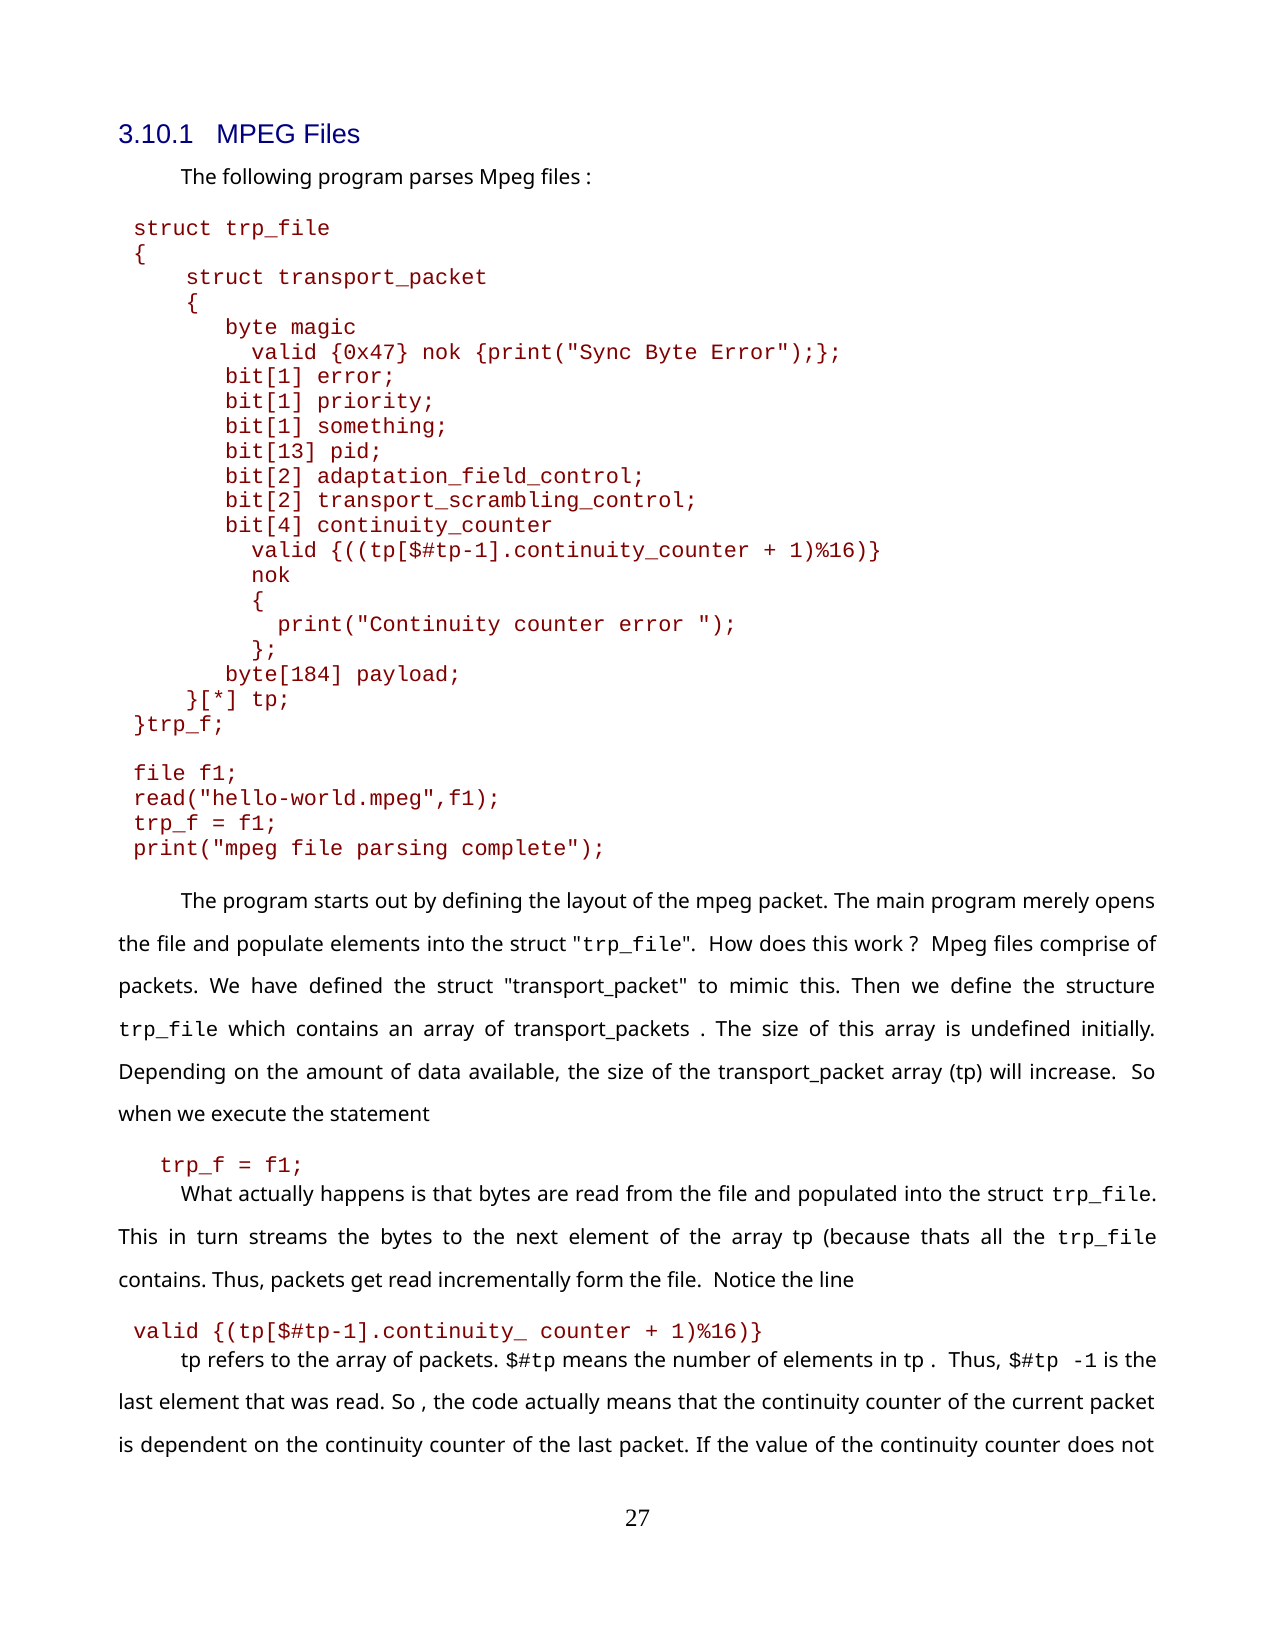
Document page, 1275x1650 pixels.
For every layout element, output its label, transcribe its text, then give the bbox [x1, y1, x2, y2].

text struct transport_packet [133, 267, 1157, 291]
text trp_f = f1; [133, 1155, 1157, 1179]
text }trp_f; [133, 713, 1157, 738]
text valid {0x47} nok {print("Sync Byte Error");}; [133, 341, 1157, 366]
text byte[184] payload; [133, 663, 1157, 688]
text }; [133, 638, 1157, 663]
text print("Continuity counter error "); [133, 614, 1157, 638]
text bit[4] continuity_counter [133, 514, 1157, 539]
text struct trp_file [133, 217, 1157, 242]
text bit[1] error; [133, 366, 1157, 391]
subtitle MPEG Files [118, 118, 1157, 149]
text print("mpeg file parsing complete"); [133, 837, 1157, 862]
text tp refers to the array of packets. $#tp means the number of elements in tp . Thus, $#tp -1 is the last element that was read. So , the code actually means that the continuity counter of the current packet is dependent on the continuity counter of the last packet. If the value of the continuity counter does not [118, 1345, 1157, 1458]
text The program starts out by defining the layout of the mpeg packet. The main program merely opens the file and populate elements into the struct "trp_file". How does this work ? Mpeg files comprise of packets. We have defined the struct "transport_packet" to mimic this. Then we define the structure trp_file which contains an array of transport_packets . The size of this array is undefined initially. Depending on the amount of data available, the size of the transport_packet array (tp) will increase. So when we execute the statement [118, 886, 1157, 1128]
text nok [133, 564, 1157, 589]
text bit[1] something; [133, 415, 1157, 440]
text byte magic [133, 316, 1157, 341]
text valid {((tp[$#tp-1].continuity_counter + 1)%16)} [133, 539, 1157, 564]
text valid {(tp[$#tp-1].continuity_ counter + 1)%16)} [133, 1320, 1157, 1345]
text }[*] tp; [133, 688, 1157, 713]
text trp_f = f1; [133, 812, 1157, 837]
text bit[2] adaptation_field_control; [133, 465, 1157, 490]
text { [133, 242, 1157, 267]
text read("hello-world.mpeg",f1); [133, 787, 1157, 812]
text The following program parses Mpeg files : [118, 162, 1157, 190]
text bit[13] pid; [133, 440, 1157, 465]
text { [133, 291, 1157, 316]
text bit[2] transport_scrambling_control; [133, 490, 1157, 514]
text bit[1] priority; [133, 391, 1157, 415]
text file f1; [133, 762, 1157, 787]
text { [133, 589, 1157, 614]
text What actually happens is that bytes are read from the file and populated into the struct trp_file. This in turn streams the bytes to the next element of the array tp (because thats all the trp_file contains. Thus, packets get read incrementally form the file. Notice the line [118, 1179, 1157, 1293]
